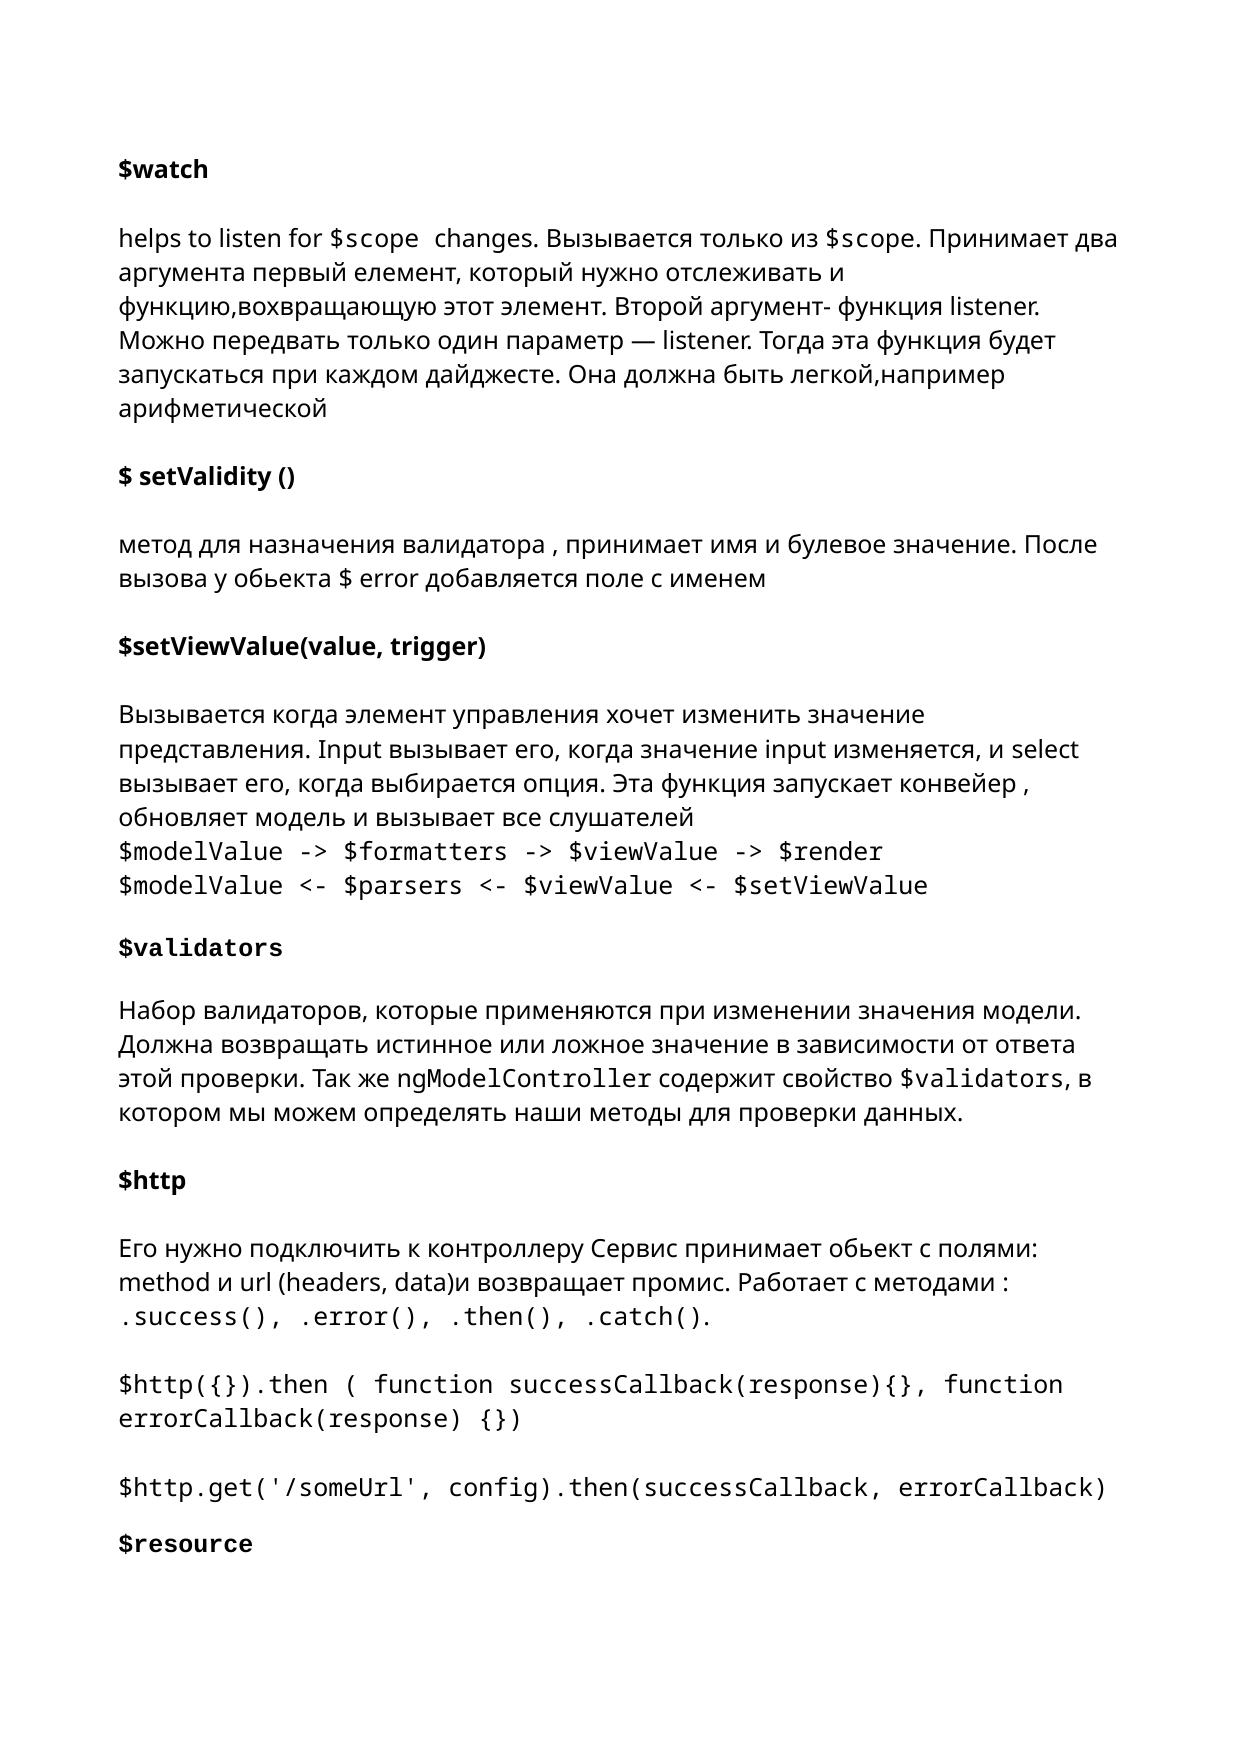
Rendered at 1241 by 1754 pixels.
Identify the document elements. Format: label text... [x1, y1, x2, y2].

text Набор валидаторов, которые применяются при изменении значения модели. Должна возвращать истинное или ложное значение в зависимости от ответа этой проверки. Так же ngModelController содержит свойство $validators, в котором мы можем определять наши методы для проверки данных. [118, 992, 1122, 1128]
text $validators [118, 936, 1122, 964]
text Его нужно подключить к контроллеру Cервис принимает обьект с полями: method и url (headers, data)и возвращает промис. Работает с методами : .success(), .error(), .then(), .catch(). [118, 1231, 1122, 1333]
text helps to listen for $scope changes. Вызывается только из $scope. Принимает два аргумента первый елемент, который нужно отслеживать и функцию,вохвращающую этот элемент. Второй аргумент- функция listener. Можно передвать только один параметр — listener. Тогда эта функция будет запускаться при каждом дайджесте. Она должна быть легкой,например арифметической [118, 220, 1122, 425]
text Вызывается когда элемент управления хочет изменить значение представления. Input вызывает его, когда значение input изменяется, и select вызывает его, когда выбирается опция. Эта функция запускает конвейер , обновляет модель и вызывает все слушателей [118, 697, 1122, 833]
text $modelValue <- $parsers <- $viewValue <- $setViewValue [118, 867, 1122, 902]
text $watch [118, 152, 1122, 186]
text $resource [118, 1532, 1122, 1560]
text $http.get('/someUrl', config).then(successCallback, errorCallback) [118, 1469, 1122, 1503]
text $http({}).then ( function successCallback(response){}, function errorCallback(response) {}) [118, 1367, 1122, 1435]
text $ setValidity () [118, 459, 1122, 493]
text $setViewValue(value, trigger) [118, 629, 1122, 663]
text $modelValue -> $formatters -> $viewValue -> $render [118, 833, 1122, 867]
text метод для назначения валидатора , принимает имя и булевое значение. После вызова у обьекта $ error добавляется поле с именем [118, 527, 1122, 595]
text $http [118, 1163, 1122, 1197]
